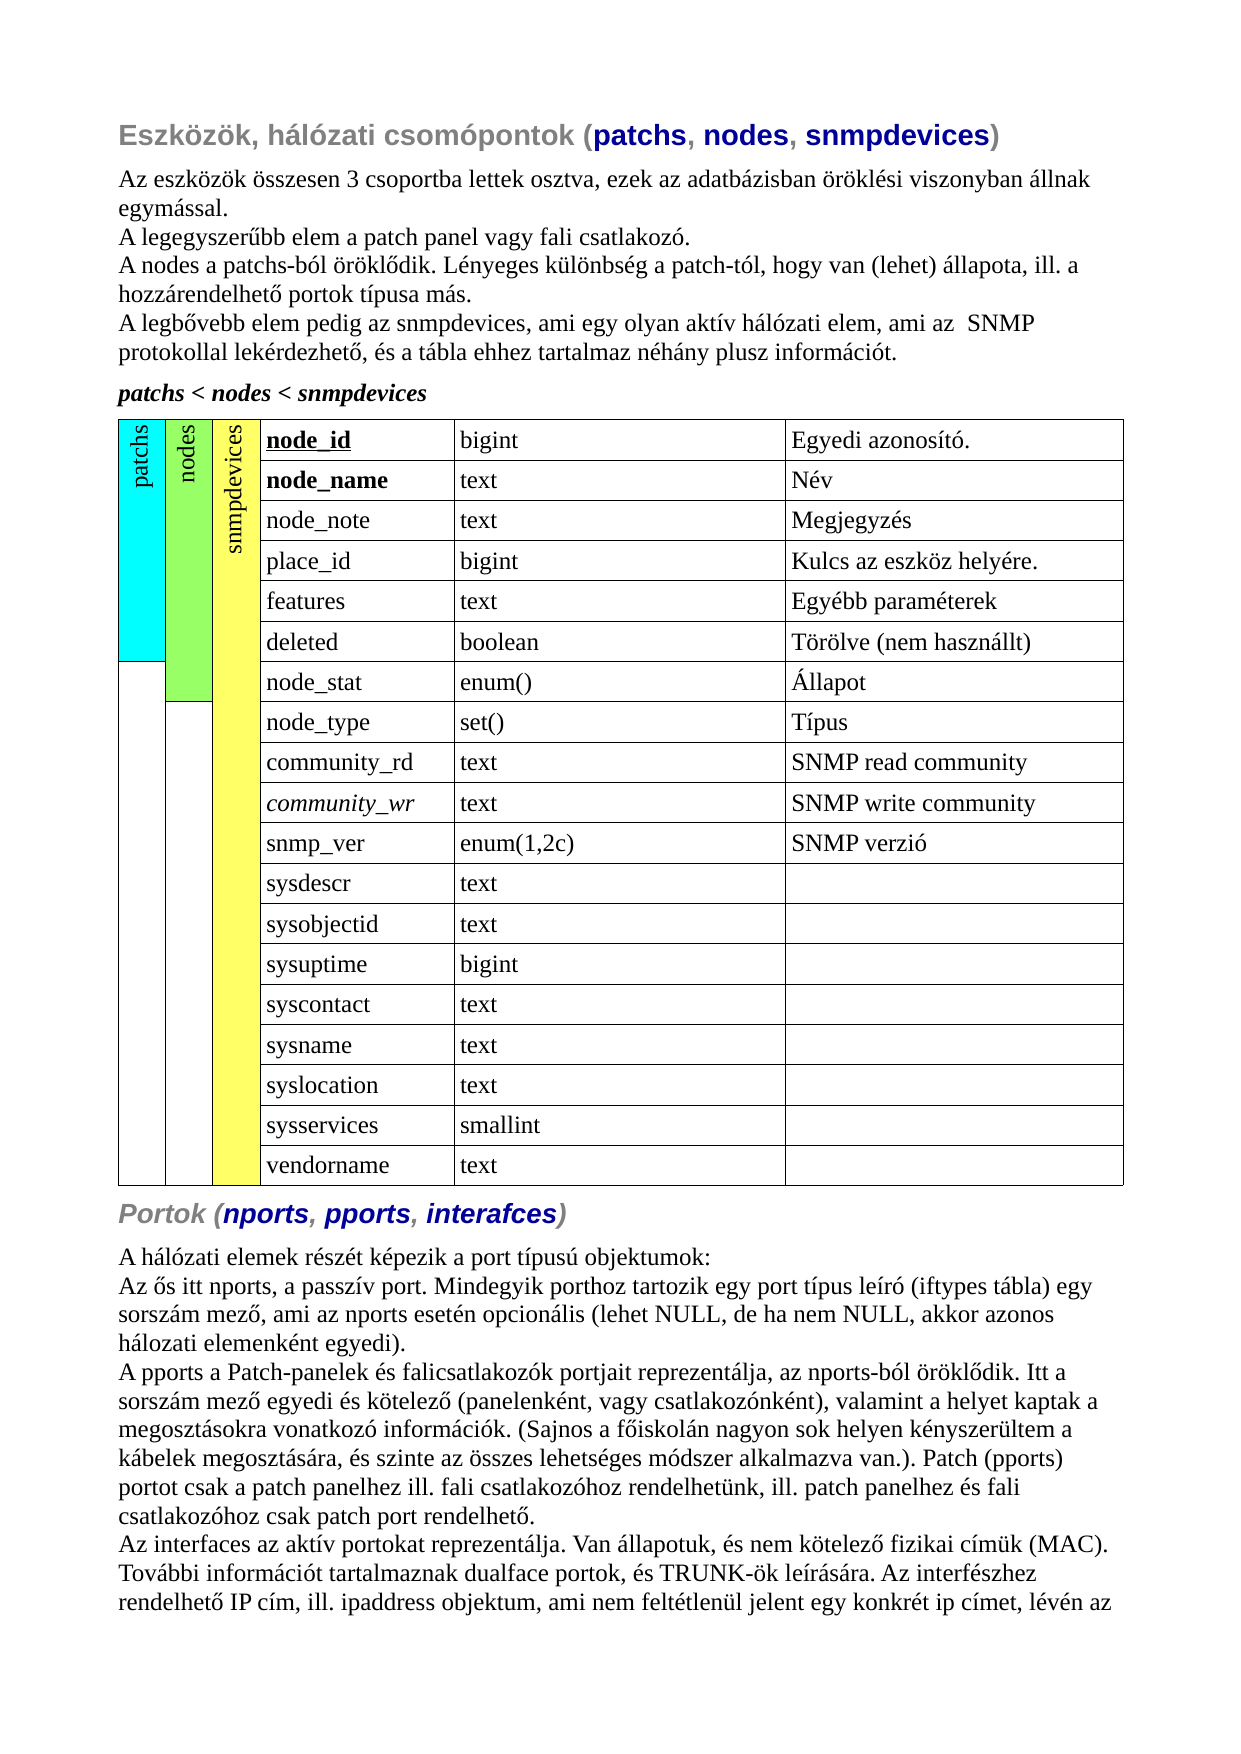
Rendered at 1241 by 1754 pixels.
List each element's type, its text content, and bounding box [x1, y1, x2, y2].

subtitle Eszközök, hálózati csomópontok (patchs, nodes, snmpdevices) [118, 118, 1122, 152]
table_cell text [455, 743, 785, 782]
table_cell set() [455, 702, 785, 742]
table_cell snmp_ver [261, 823, 454, 863]
table_cell SNMP read community [786, 743, 1123, 782]
table_cell syslocation [261, 1065, 454, 1104]
table_cell deleted [261, 622, 454, 661]
text A legegyszerűbb elem a patch panel vagy fali csatlakozó. [118, 222, 1122, 250]
table_cell smallint [455, 1106, 785, 1145]
table_cell sysobjectid [261, 904, 454, 943]
table_cell text [455, 581, 785, 621]
table_cell enum(1,2c) [455, 823, 785, 863]
table_cell enum() [455, 662, 785, 701]
table_cell text [455, 1065, 785, 1104]
table_cell node_type [261, 702, 454, 742]
table_cell text [455, 501, 785, 540]
table_cell [786, 904, 1123, 943]
table_cell sysservices [261, 1106, 454, 1145]
text A hálózati elemek részét képezik a port típusú objektumok: [118, 1242, 1122, 1271]
table_cell SNMP verzió [786, 823, 1123, 863]
table_header bigint [455, 420, 785, 459]
table_cell syscontact [261, 985, 454, 1024]
table_cell node_name [261, 461, 454, 500]
table_cell SNMP write community [786, 783, 1123, 822]
subtitle Portok (nports, pports, interafces) [118, 1198, 1122, 1229]
table_header node_id [261, 420, 454, 459]
table_cell [786, 1106, 1123, 1145]
table_header Egyedi azonosító. [786, 420, 1123, 459]
table_cell sysname [261, 1025, 454, 1064]
table_cell text [455, 864, 785, 903]
table_cell bigint [455, 944, 785, 983]
table_header snmpdevices [213, 420, 260, 1185]
table_cell place_id [261, 541, 454, 580]
table_cell [786, 944, 1123, 983]
table_cell Törölve (nem használlt) [786, 622, 1123, 661]
text A nodes a patchs-ból öröklődik. Lényeges különbség a patch-tól, hogy van (lehet) állapota, ill. a hozzárendelhető portok típusa más. [118, 250, 1122, 308]
table_cell [786, 1146, 1123, 1185]
text Az ős itt nports, a passzív port. Mindegyik porthoz tartozik egy port típus leíró (iftypes tábla) egy sorszám mező, ami az nports esetén opcionális (lehet NULL, de ha nem NULL, akkor azonos hálozati elemenként egyedi). [118, 1271, 1122, 1357]
table_cell community_rd [261, 743, 454, 782]
table_cell Név [786, 461, 1123, 500]
table_cell Kulcs az eszköz helyére. [786, 541, 1123, 580]
table_cell [786, 985, 1123, 1024]
table_cell bigint [455, 541, 785, 580]
table_header patchs [119, 420, 165, 661]
table_cell features [261, 581, 454, 621]
table_cell Állapot [786, 662, 1123, 701]
text Az eszközök összesen 3 csoportba lettek osztva, ezek az adatbázisban öröklési viszonyban állnak egymással. [118, 164, 1122, 222]
text patchs < nodes < snmpdevices [118, 378, 1122, 407]
table_cell text [455, 783, 785, 822]
table_cell [786, 864, 1123, 903]
table_cell [786, 1065, 1123, 1104]
text A legbővebb elem pedig az snmpdevices, ami egy olyan aktív hálózati elem, ami az SNMP protokollal lekérdezhető, és a tábla ehhez tartalmaz néhány plusz információt. [118, 308, 1122, 365]
table_cell community_wr [261, 783, 454, 822]
table_cell text [455, 1146, 785, 1185]
table_cell [119, 662, 165, 1185]
text Az interfaces az aktív portokat reprezentálja. Van állapotuk, és nem kötelező fizikai címük (MAC). További információt tartalmaznak dualface portok, és TRUNK-ök leírására. Az interfészhez rendelhető IP cím, ill. ipaddress objektum, ami nem feltétlenül jelent egy konkrét ip címet, lévén az [118, 1529, 1122, 1616]
table_cell boolean [455, 622, 785, 661]
table_cell sysuptime [261, 944, 454, 983]
table_cell vendorname [261, 1146, 454, 1185]
table_cell [786, 1025, 1123, 1064]
table_cell text [455, 985, 785, 1024]
table_cell [166, 702, 212, 1185]
table_cell Egyébb paraméterek [786, 581, 1123, 621]
table_cell Típus [786, 702, 1123, 742]
table_cell text [455, 461, 785, 500]
table_cell sysdescr [261, 864, 454, 903]
table_header nodes [166, 420, 212, 701]
table_cell text [455, 904, 785, 943]
table_cell text [455, 1025, 785, 1064]
table_cell Megjegyzés [786, 501, 1123, 540]
table_cell node_stat [261, 662, 454, 701]
text A pports a Patch-panelek és falicsatlakozók portjait reprezentálja, az nports-ból öröklődik. Itt a sorszám mező egyedi és kötelező (panelenként, vagy csatlakozónként), valamint a helyet kaptak a megosztásokra vonatkozó információk. (Sajnos a főiskolán nagyon sok helyen kényszerültem a kábelek megosztására, és szinte az összes lehetséges módszer alkalmazva van.). Patch (pports) portot csak a patch panelhez ill. fali csatlakozóhoz rendelhetünk, ill. patch panelhez és fali csatlakozóhoz csak patch port rendelhető. [118, 1357, 1122, 1529]
table_cell node_note [261, 501, 454, 540]
